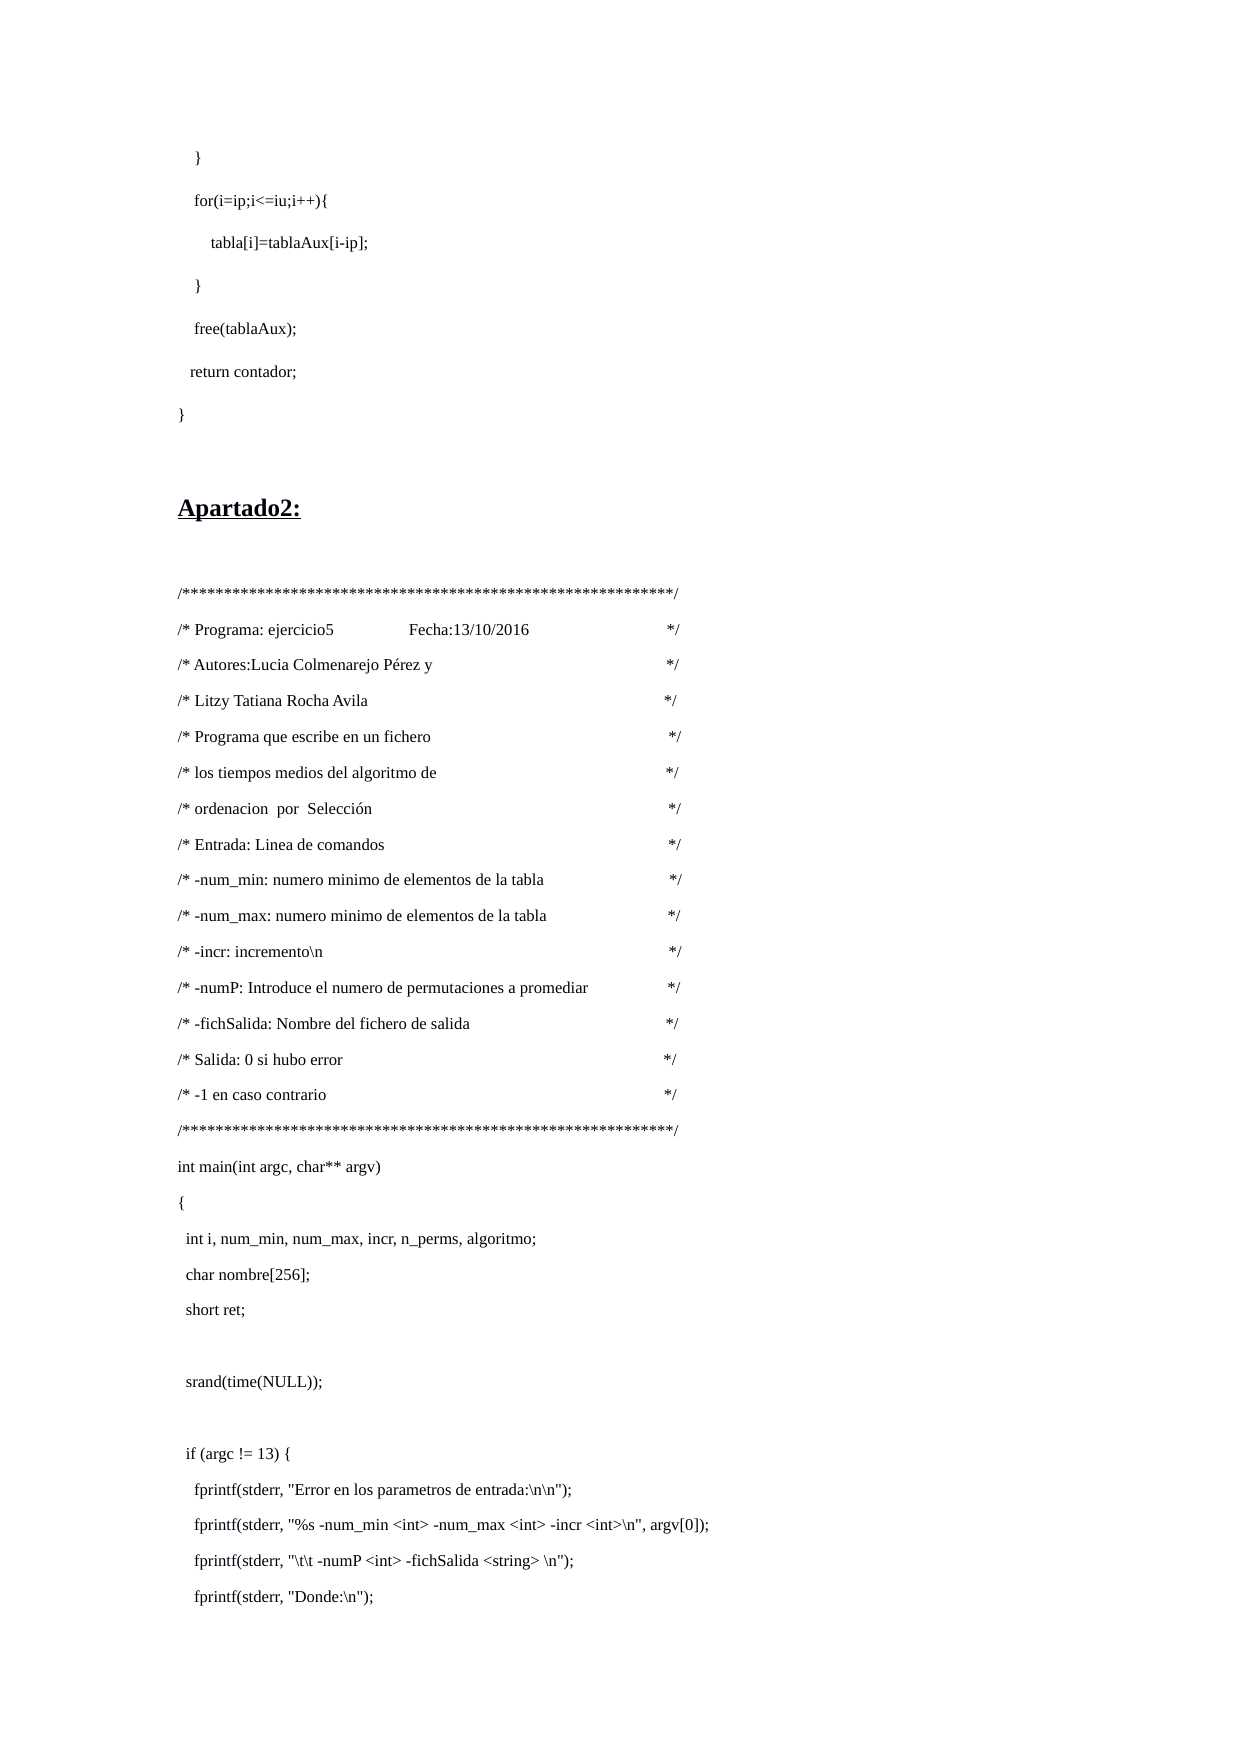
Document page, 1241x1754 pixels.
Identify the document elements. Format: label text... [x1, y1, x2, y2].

text srand(time(NULL)); [177, 1372, 1063, 1391]
text /* Programa que escribe en un fichero */ [177, 727, 1063, 746]
text /* -num_min: numero minimo de elementos de la tabla */ [177, 870, 1063, 889]
text /* Entrada: Linea de comandos */ [177, 834, 1063, 853]
text /***********************************************************/ [177, 1121, 1063, 1140]
text /* -fichSalida: Nombre del fichero de salida */ [177, 1013, 1063, 1033]
text int i, num_min, num_max, incr, n_perms, algoritmo; [177, 1228, 1063, 1248]
text fprintf(stderr, "\t\t -numP <int> -fichSalida <string> \n"); [177, 1551, 1063, 1570]
text fprintf(stderr, "%s -num_min <int> -num_max <int> -incr <int>\n", argv[0]); [177, 1515, 1063, 1534]
text if (argc != 13) { [177, 1443, 1063, 1463]
text /* los tiempos medios del algoritmo de */ [177, 763, 1063, 782]
text return contador; [177, 362, 1063, 381]
text /* ordenacion por Selección */ [177, 798, 1063, 818]
text Apartado2: [177, 493, 1063, 521]
text for(i=ip;i<=iu;i++){ [177, 190, 1063, 209]
text /***********************************************************/ [177, 583, 1063, 603]
text /* Salida: 0 si hubo error */ [177, 1049, 1063, 1068]
text /* -1 en caso contrario */ [177, 1085, 1063, 1104]
text /* -num_max: numero minimo de elementos de la tabla */ [177, 906, 1063, 925]
text } [177, 404, 1063, 424]
text fprintf(stderr, "Error en los parametros de entrada:\n\n"); [177, 1479, 1063, 1498]
text /* Programa: ejercicio5 Fecha:13/10/2016 */ [177, 619, 1063, 638]
text char nombre[256]; [177, 1264, 1063, 1283]
text } [177, 148, 1063, 167]
text int main(int argc, char** argv) [177, 1157, 1063, 1176]
text tabla[i]=tablaAux[i-ip]; [177, 233, 1063, 252]
text free(tablaAux); [177, 319, 1063, 338]
text { [177, 1193, 1063, 1212]
text /* -numP: Introduce el numero de permutaciones a promediar */ [177, 978, 1063, 997]
text /* -incr: incremento\n */ [177, 942, 1063, 961]
text fprintf(stderr, "Donde:\n"); [177, 1587, 1063, 1606]
text short ret; [177, 1300, 1063, 1319]
text /* Autores:Lucia Colmenarejo Pérez y */ [177, 655, 1063, 674]
text } [177, 276, 1063, 295]
text /* Litzy Tatiana Rocha Avila */ [177, 691, 1063, 710]
